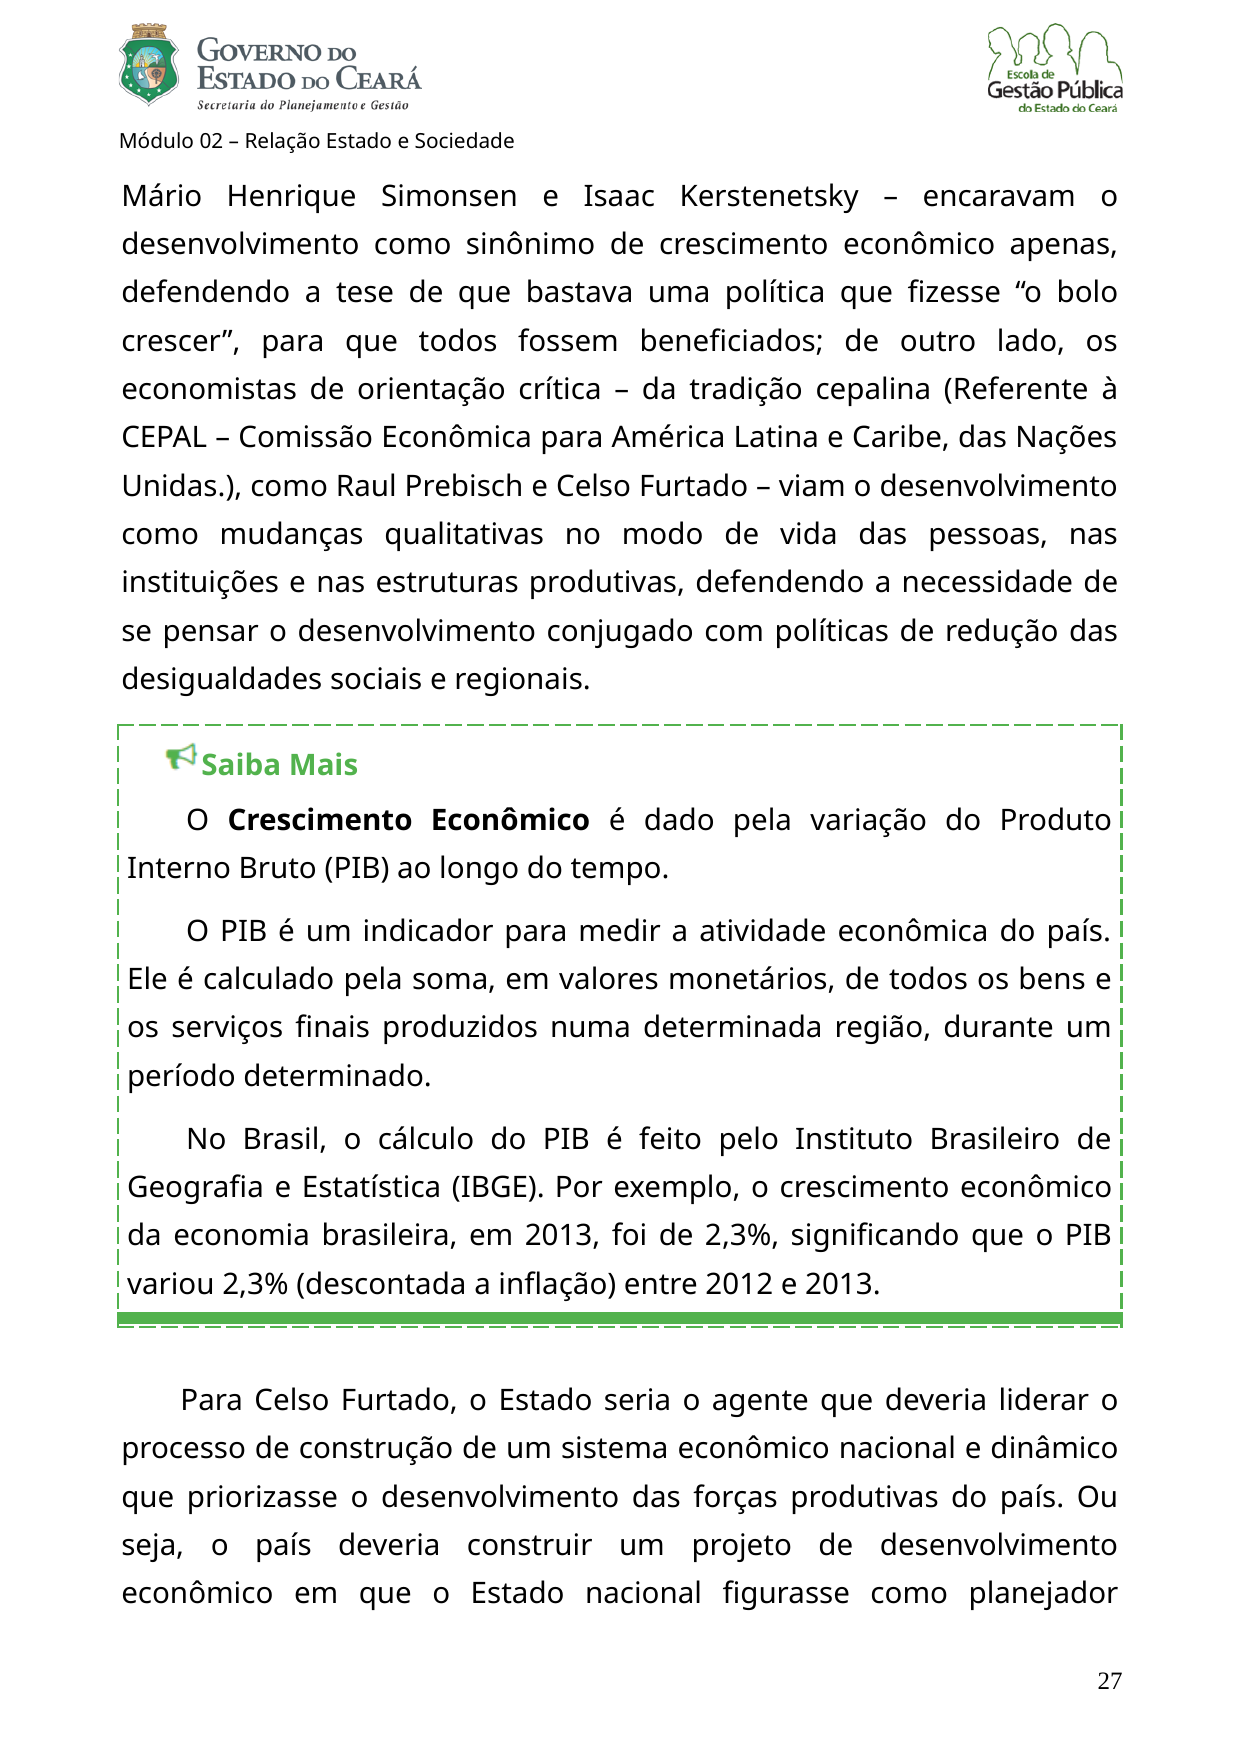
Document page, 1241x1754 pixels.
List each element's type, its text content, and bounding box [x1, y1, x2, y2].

table_header Saiba Mais O Crescimento Econômico é dado pela variação do Produto Interno Bruto (PIB) ao longo do tempo. O PIB é um indicador para medir a atividade econômica do país. Ele é calculado pela soma, em valores monetários, de todos os bens e os serviços finais produzidos numa determinada região, durante um período determinado. No Brasil, o cálculo do PIB é feito pelo Instituto Brasileiro de Geografia e Estatística (IBGE). Por exemplo, o crescimento econômico da economia brasileira, em 2013, foi de 2,3%, significando que o PIB variou 2,3% (descontada a inflação) entre 2012 e 2013. [118, 724, 1121, 1312]
text Mário Henrique Simonsen e Isaac Kerstenetsky – encaravam o desenvolvimento como sinônimo de crescimento econômico apenas, defendendo a tese de que bastava uma política que fizesse “o bolo crescer”, para que todos fossem beneficiados; de outro lado, os economistas de orientação crítica – da tradição cepalina (Referente à CEPAL – Comissão Econômica para América Latina e Caribe, das Nações Unidas.), como Raul Prebisch e Celso Furtado – viam o desenvolvimento como mudanças qualitativas no modo de vida das pessoas, nas instituições e nas estruturas produtivas, defendendo a necessidade de se pensar o desenvolvimento conjugado com políticas de redução das desigualdades sociais e regionais. [118, 172, 1122, 701]
picture [118, 23, 1123, 112]
text Para Celso Furtado, o Estado seria o agente que deveria liderar o processo de construção de um sistema econômico nacional e dinâmico que priorizasse o desenvolvimento das forças produtivas do país. Ou seja, o país deveria construir um projeto de desenvolvimento econômico em que o Estado nacional figurasse como planejador [118, 1376, 1122, 1612]
picture [160, 737, 202, 777]
